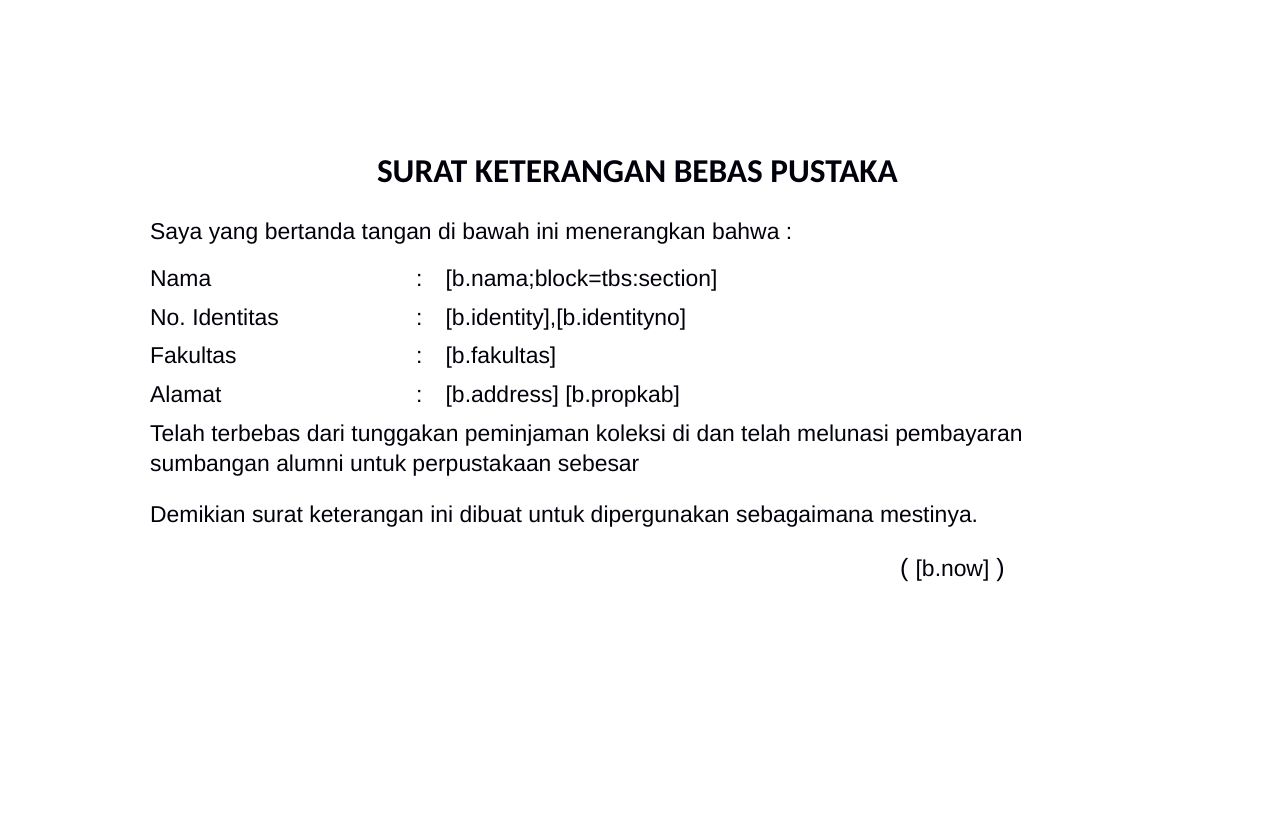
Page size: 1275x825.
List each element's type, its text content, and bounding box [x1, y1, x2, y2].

text Alamat : [b.address] [b.propkab] [150, 381, 1125, 408]
text SURAT KETERANGAN BEBAS PUSTAKA [150, 150, 1125, 191]
text Fakultas : [b.fakultas] [150, 342, 1125, 369]
text ( [b.now] ) [741, 552, 1125, 581]
text Saya yang bertanda tangan di bawah ini menerangkan bahwa : [150, 218, 1125, 244]
text No. Identitas : [b.identity],[b.identityno] [150, 304, 1125, 330]
text Telah terbebas dari tunggakan peminjaman koleksi di dan telah melunasi pembayaran sumbangan alumni untuk perpustakaan sebesar [150, 420, 1125, 477]
text Nama : [b.nama;block=tbs:section] [150, 265, 1125, 291]
text Demikian surat keterangan ini dibuat untuk dipergunakan sebagaimana mestinya. [150, 501, 1125, 528]
